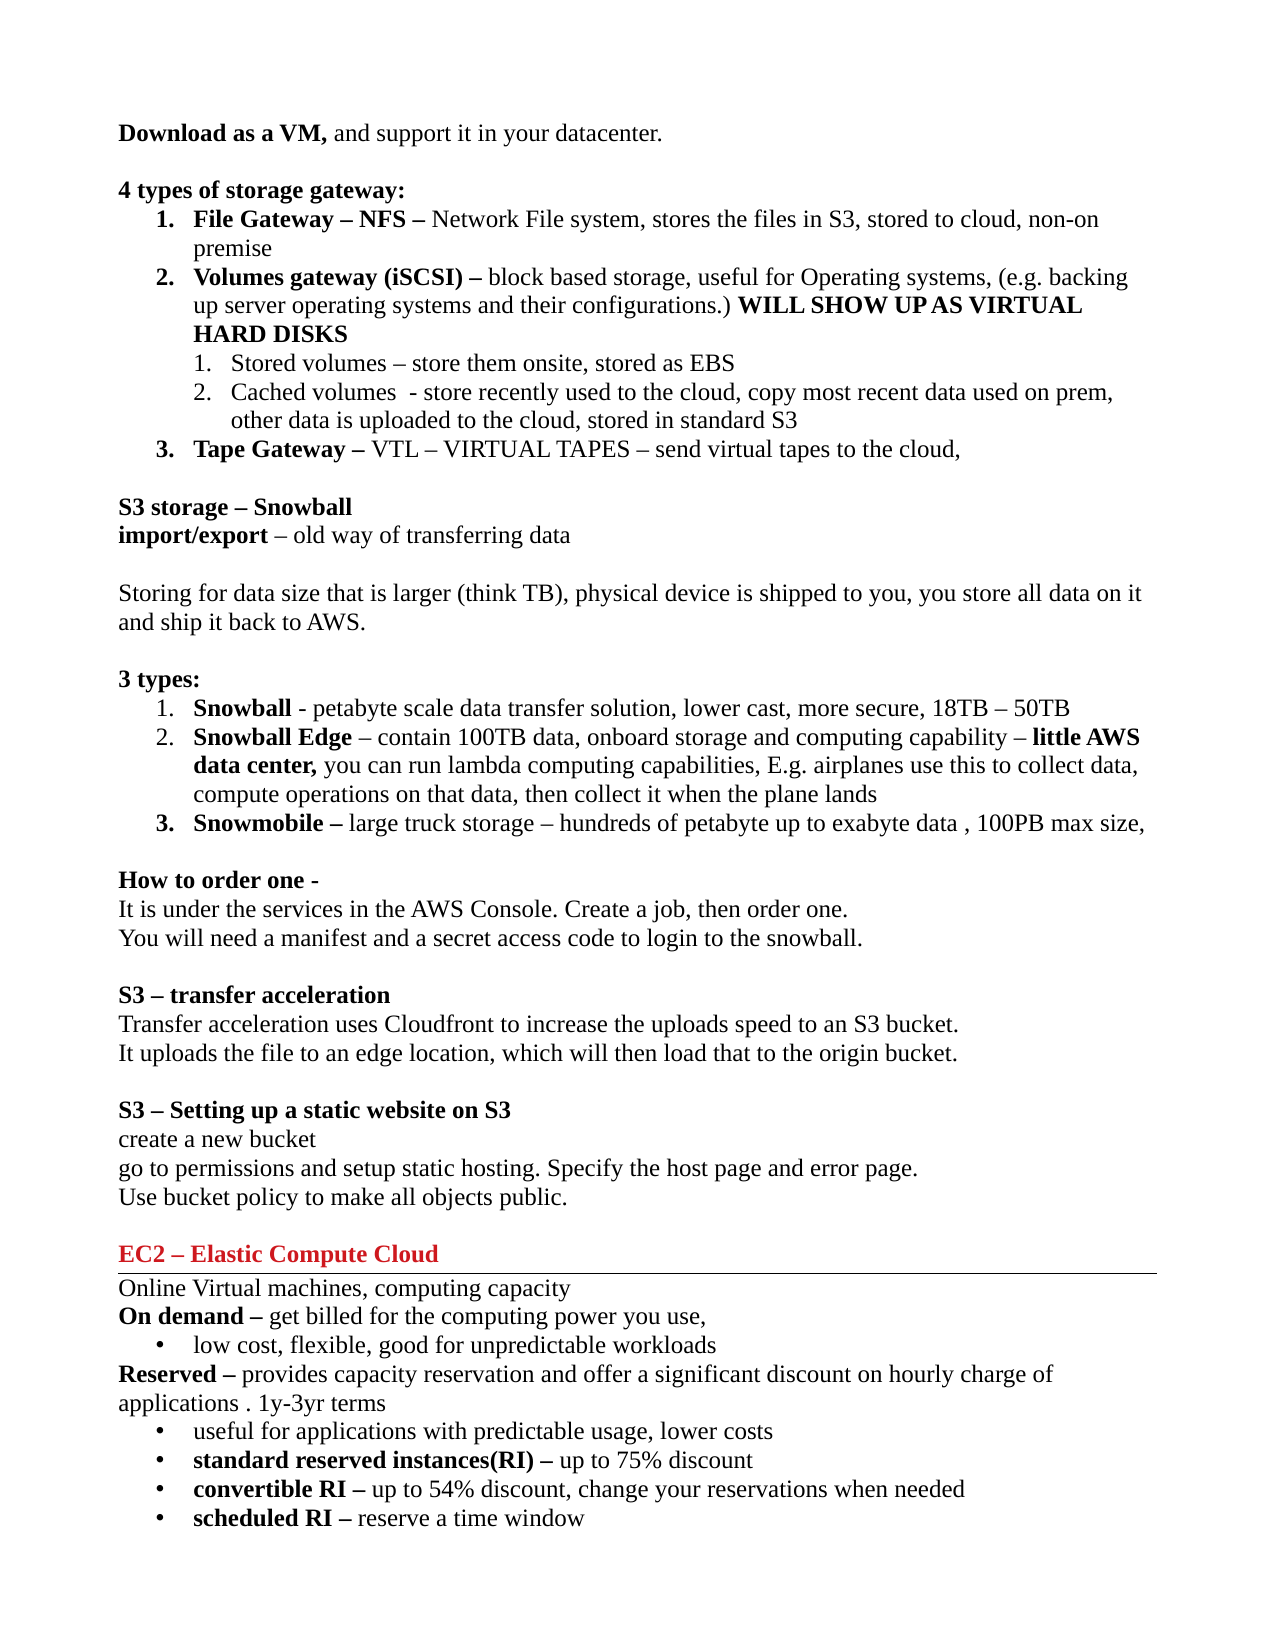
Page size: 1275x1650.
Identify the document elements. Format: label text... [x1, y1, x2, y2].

list scheduled RI – reserve a time window [156, 1503, 1157, 1531]
list Snowball - petabyte scale data transfer solution, lower cast, more secure, 18TB – 50TB [156, 693, 1157, 722]
text import/export – old way of transferring data [118, 521, 1157, 549]
text On demand – get billed for the computing power you use, [118, 1301, 1157, 1330]
list standard reserved instances(RI) – up to 75% discount [156, 1445, 1157, 1474]
text S3 – Setting up a static website on S3 [118, 1096, 1157, 1124]
text 4 types of storage gateway: [118, 176, 1157, 204]
text S3 – transfer acceleration [118, 981, 1157, 1009]
list useful for applications with predictable usage, lower costs [156, 1416, 1157, 1445]
list low cost, flexible, good for unpredictable workloads [156, 1330, 1157, 1359]
text create a new bucket [118, 1124, 1157, 1153]
text Download as a VM, and support it in your datacenter. [118, 118, 1157, 147]
list Volumes gateway (iSCSI) – block based storage, useful for Operating systems, (e.g. backing up server operating systems and their configurations.) WILL SHOW UP AS VIRTUAL HARD DISKS [156, 262, 1157, 348]
text Reserved – provides capacity reservation and offer a significant discount on hourly charge of applications . 1y-3yr terms [118, 1359, 1157, 1416]
text S3 storage – Snowball [118, 492, 1157, 521]
list File Gateway – NFS – Network File system, stores the files in S3, stored to cloud, non-on premise [156, 204, 1157, 262]
list Cached volumes - store recently used to the cloud, copy most recent data used on prem, other data is uploaded to the cloud, stored in standard S3 [193, 377, 1157, 434]
text Use bucket policy to make all objects public. [118, 1182, 1157, 1211]
list convertible RI – up to 54% discount, change your reservations when needed [156, 1474, 1157, 1503]
text EC2 – Elastic Compute Cloud [118, 1239, 1157, 1273]
text You will need a manifest and a secret access code to login to the snowball. [118, 923, 1157, 952]
text Storing for data size that is larger (think TB), physical device is shipped to you, you store all data on it and ship it back to AWS. [118, 578, 1157, 636]
list Stored volumes – store them onsite, stored as EBS [193, 348, 1157, 377]
text 3 types: [118, 664, 1157, 693]
list Snowball Edge – contain 100TB data, onboard storage and computing capability – little AWS data center, you can run lambda computing capabilities, E.g. airplanes use this to collect data, compute operations on that data, then collect it when the plane lands [156, 722, 1157, 808]
list Snowmobile – large truck storage – hundreds of petabyte up to exabyte data , 100PB max size, [156, 808, 1157, 837]
text go to permissions and setup static hosting. Specify the host page and error page. [118, 1153, 1157, 1182]
text Online Virtual machines, computing capacity [118, 1274, 1157, 1301]
text Transfer acceleration uses Cloudfront to increase the uploads speed to an S3 bucket. It uploads the file to an edge location, which will then load that to the origin bucket. [118, 1009, 1157, 1067]
text It is under the services in the AWS Console. Create a job, then order one. [118, 894, 1157, 923]
list Tape Gateway – VTL – VIRTUAL TAPES – send virtual tapes to the cloud, [156, 434, 1157, 463]
text How to order one - [118, 866, 1157, 894]
